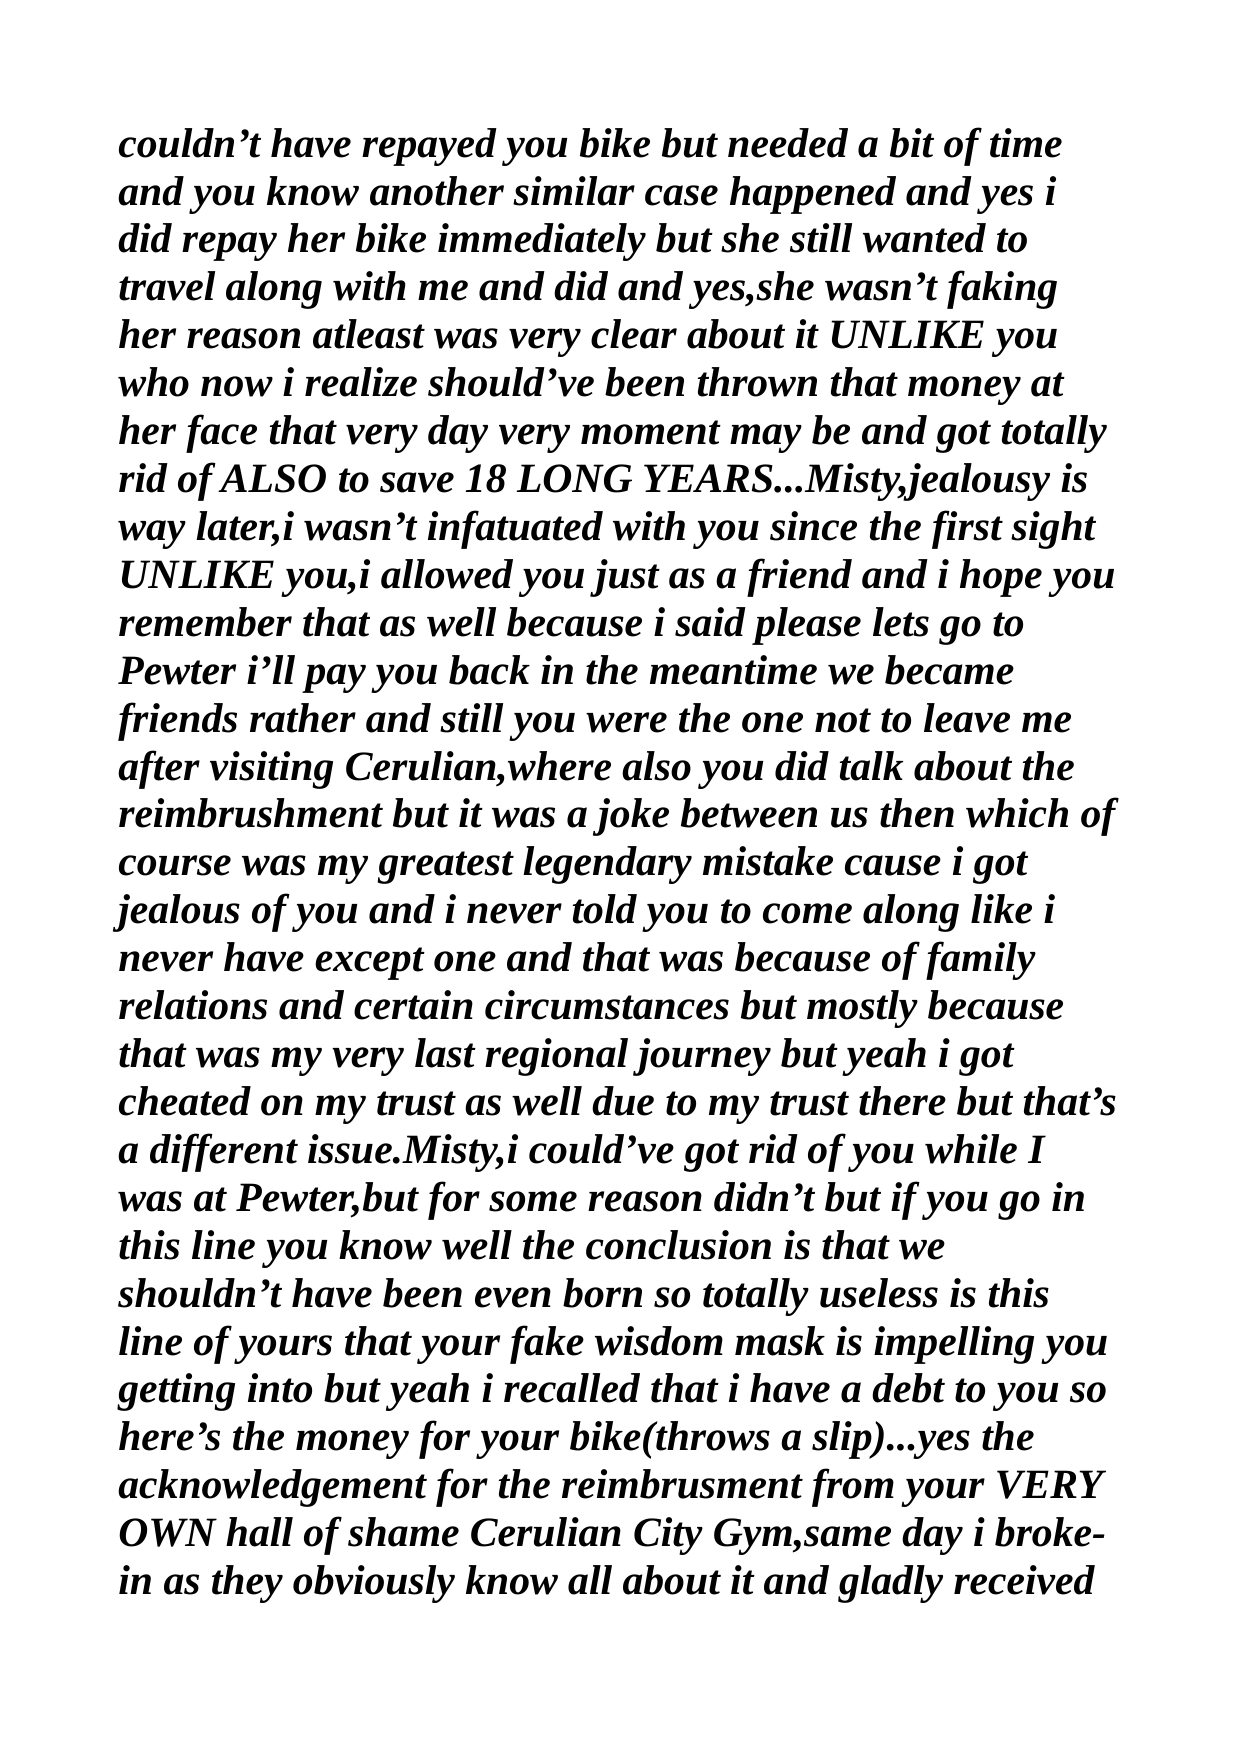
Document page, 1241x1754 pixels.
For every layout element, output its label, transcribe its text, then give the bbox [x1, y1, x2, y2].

text couldn’t have repayed you bike but needed a bit of time and you know another similar case happened and yes i did repay her bike immediately but she still wanted to travel along with me and did and yes,she wasn’t faking her reason atleast was very clear about it UNLIKE you who now i realize should’ve been thrown that money at her face that very day very moment may be and got totally rid of ALSO to save 18 LONG YEARS...Misty,jealousy is way later,i wasn’t infatuated with you since the first sight UNLIKE you,i allowed you just as a friend and i hope you remember that as well because i said please lets go to Pewter i’ll pay you back in the meantime we became friends rather and still you were the one not to leave me after visiting Cerulian,where also you did talk about the reimbrushment but it was a joke between us then which of course was my greatest legendary mistake cause i got jealous of you and i never told you to come along like i never have except one and that was because of family relations and certain circumstances but mostly because that was my very last regional journey but yeah i got cheated on my trust as well due to my trust there but that’s a different issue.Misty,i could’ve got rid of you while I was at Pewter,but for some reason didn’t but if you go in this line you know well the conclusion is that we shouldn’t have been even born so totally useless is this line of yours that your fake wisdom mask is impelling you getting into but yeah i recalled that i have a debt to you so here’s the money for your bike(throws a slip)...yes the acknowledgement for the reimbrusment from your VERY OWN hall of shame Cerulian City Gym,same day i broke-in as they obviously know all about it and gladly received [118, 118, 1122, 1603]
